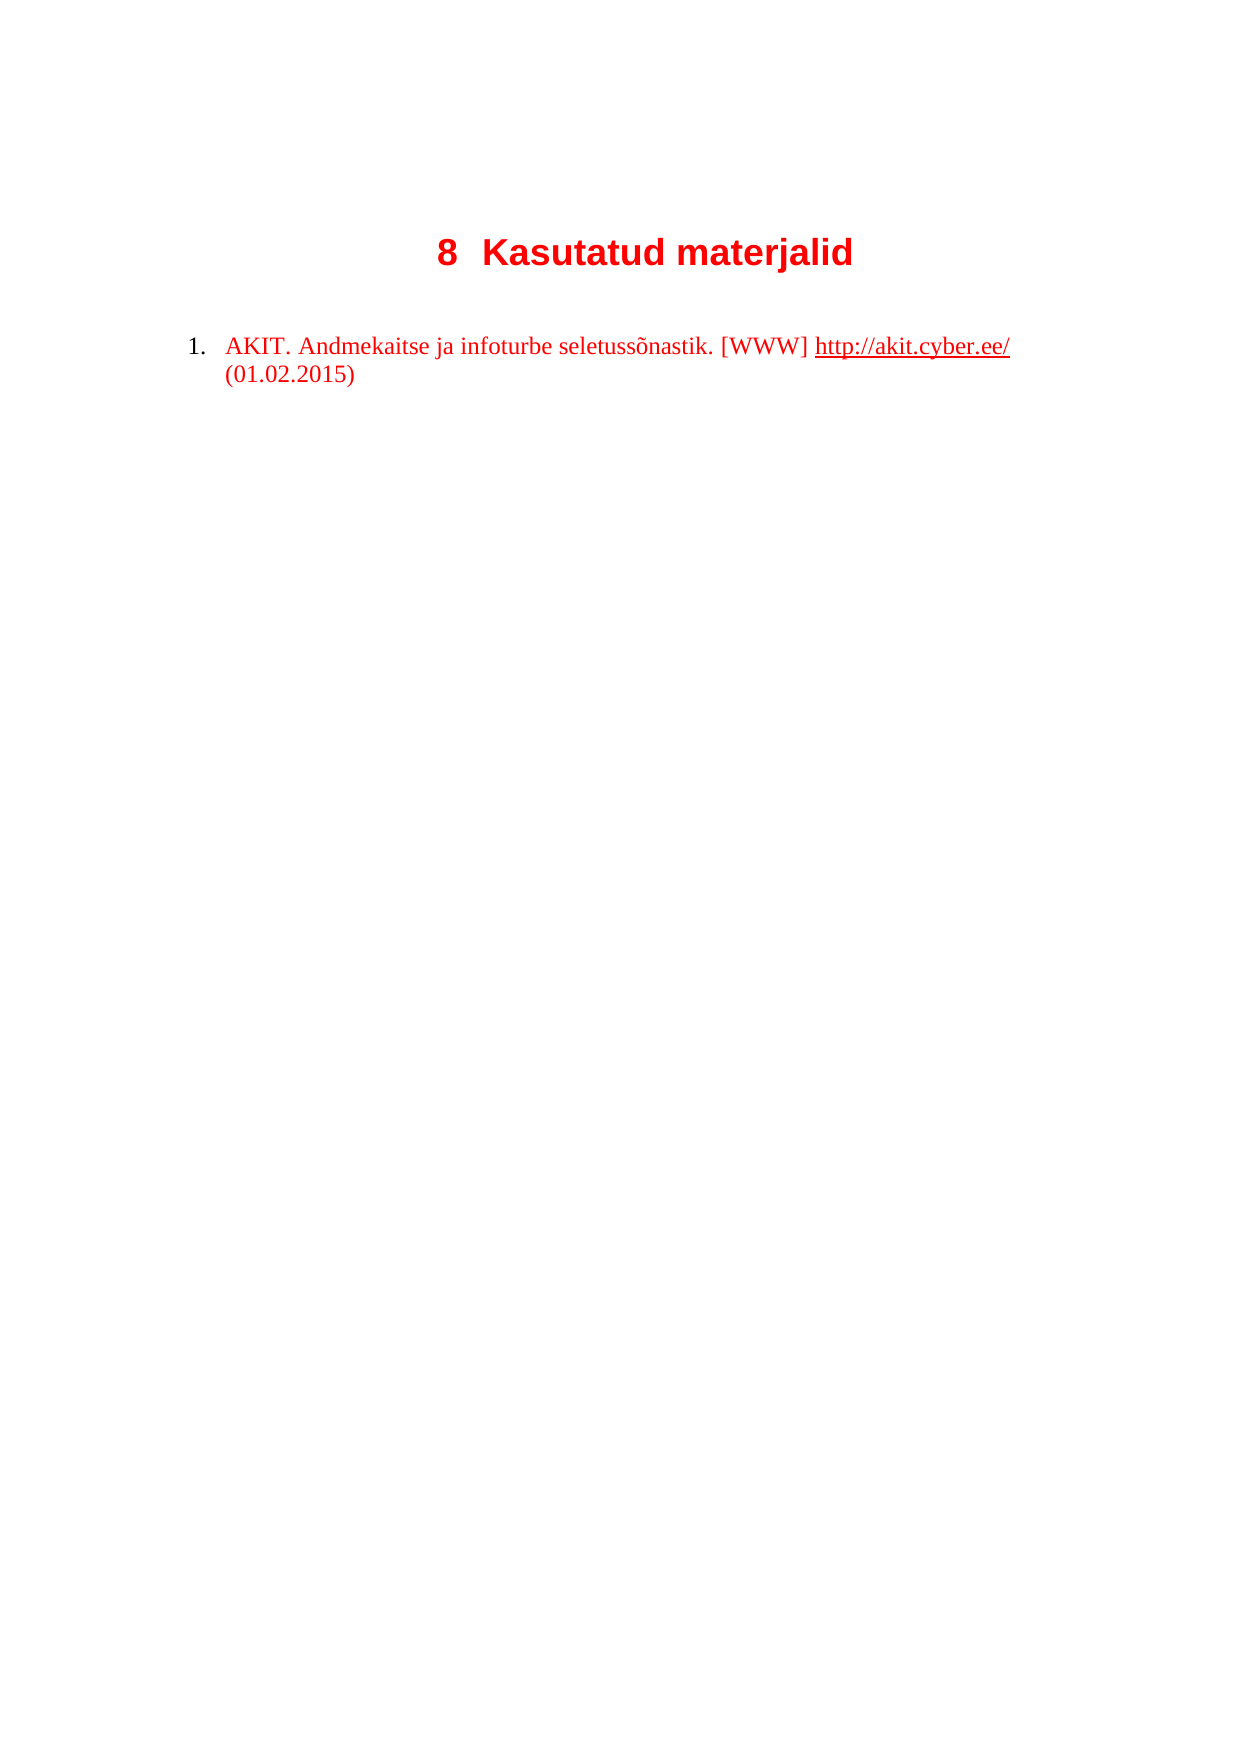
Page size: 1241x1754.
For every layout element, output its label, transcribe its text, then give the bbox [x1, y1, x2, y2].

list AKIT. Andmekaitse ja infoturbe seletussõnastik. [WWW] http://akit.cyber.ee/ (01.02.2015) [187, 332, 1107, 388]
subtitle Kasutatud materjalid [184, 231, 1107, 273]
